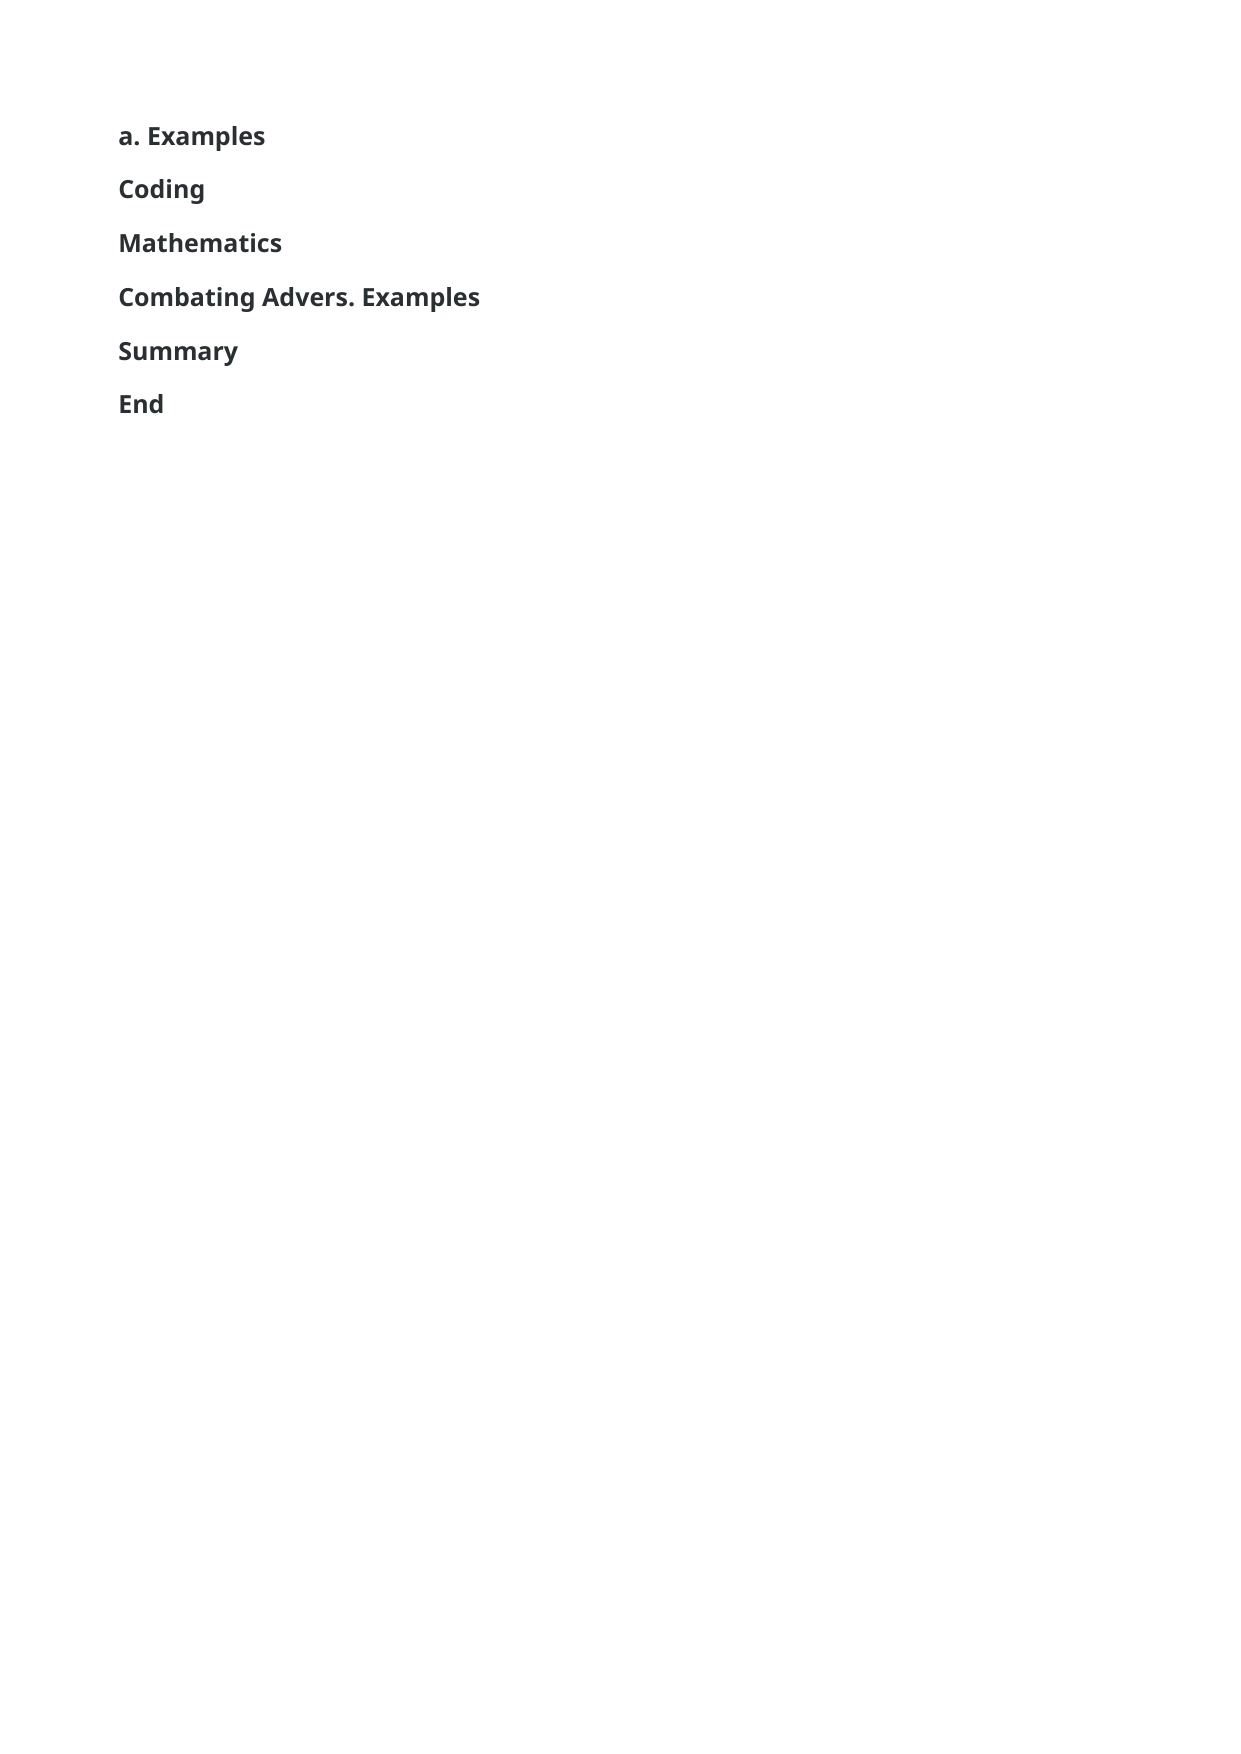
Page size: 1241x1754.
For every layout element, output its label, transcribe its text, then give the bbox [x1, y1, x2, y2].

text a. Examples [118, 118, 1122, 152]
text Combating Advers. Examples [118, 279, 1122, 313]
text Mathematics [118, 226, 1122, 260]
text End [118, 387, 1122, 421]
text Coding [118, 172, 1122, 206]
text Summary [118, 333, 1122, 367]
